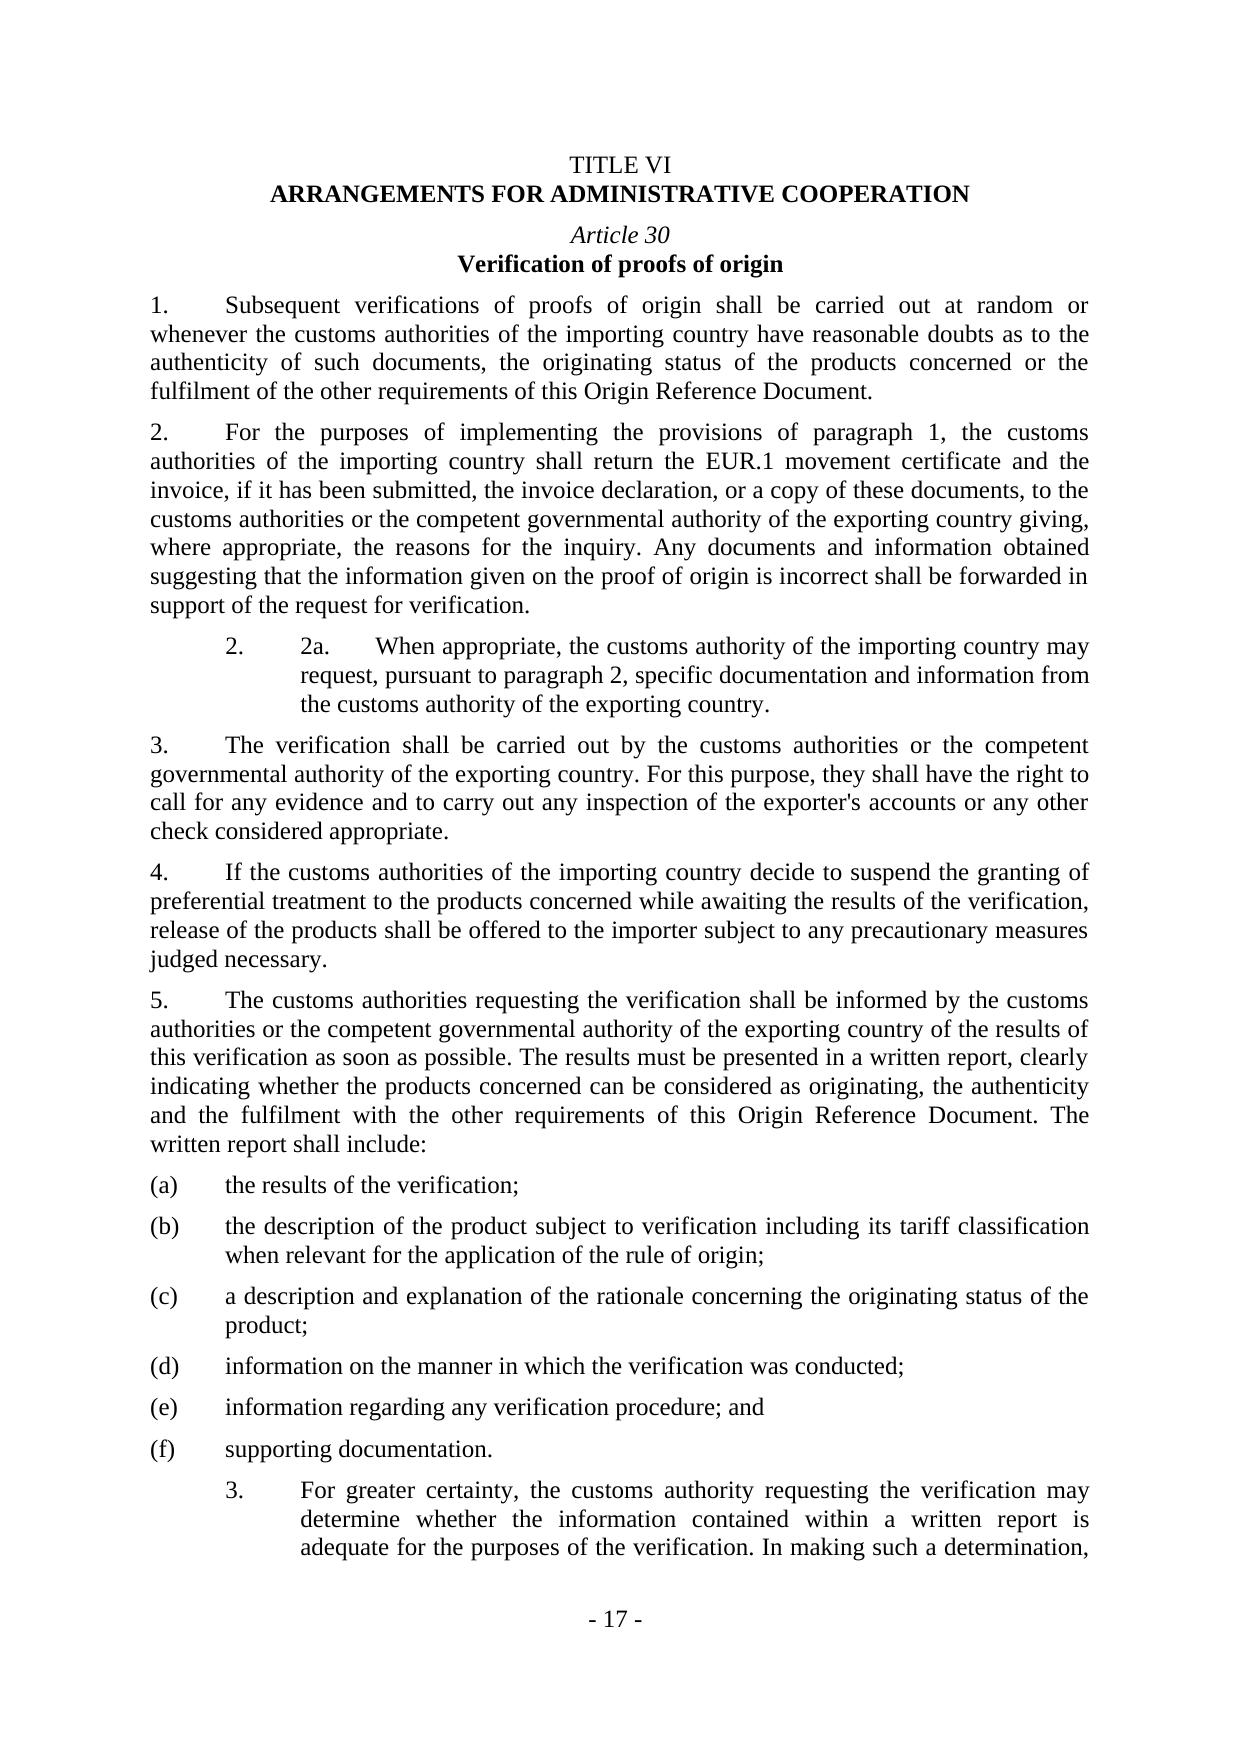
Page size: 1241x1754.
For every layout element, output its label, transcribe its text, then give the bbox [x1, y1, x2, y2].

list If the customs authorities of the importing country decide to suspend the granting of preferential treatment to the products concerned while awaiting the results of the verification, release of the products shall be offered to the importer subject to any precautionary measures judged necessary. [150, 857, 1090, 972]
list The verification shall be carried out by the customs authorities or the competent governmental authority of the exporting country. For this purpose, they shall have the right to call for any evidence and to carry out any inspection of the exporter's accounts or any other check considered appropriate. [150, 730, 1090, 845]
list Subsequent verifications of proofs of origin shall be carried out at random or whenever the customs authorities of the importing country have reasonable doubts as to the authenticity of such documents, the originating status of the products concerned or the fulfilment of the other requirements of this Origin Reference Document. [150, 290, 1090, 405]
list information regarding any verification procedure; and [150, 1392, 1090, 1421]
subtitle 2a. When appropriate, the customs authority of the importing country may request, pursuant to paragraph 2, specific documentation and information from the customs authority of the exporting country. [225, 631, 1090, 717]
list a description and explanation of the rationale concerning the originating status of the product; [150, 1281, 1090, 1339]
list the description of the product subject to verification including its tariff classification when relevant for the application of the rule of origin; [150, 1211, 1090, 1269]
list For the purposes of implementing the provisions of paragraph 1, the customs authorities of the importing country shall return the EUR.1 movement certificate and the invoice, if it has been submitted, the invoice declaration, or a copy of these documents, to the customs authorities or the competent governmental authority of the exporting country giving, where appropriate, the reasons for the inquiry. Any documents and information obtained suggesting that the information given on the proof of origin is incorrect shall be forwarded in support of the request for verification. [150, 417, 1090, 619]
list The customs authorities requesting the verification shall be informed by the customs authorities or the competent governmental authority of the exporting country of the results of this verification as soon as possible. The results must be presented in a written report, clearly indicating whether the products concerned can be considered as originating, the authenticity and the fulfilment with the other requirements of this Origin Reference Document. The written report shall include: [150, 985, 1090, 1157]
list the results of the verification; [150, 1170, 1090, 1199]
text TITLE VI ARRANGEMENTS FOR ADMINISTRATIVE COOPERATION [150, 150, 1090, 207]
list information on the manner in which the verification was conducted; [150, 1351, 1090, 1380]
subtitle For greater certainty, the customs authority requesting the verification may determine whether the information contained within a written report is adequate for the purposes of the verification. In making such a determination, [225, 1475, 1090, 1561]
list Verification of proofs of origin [150, 220, 1090, 277]
list supporting documentation. [150, 1434, 1090, 1462]
